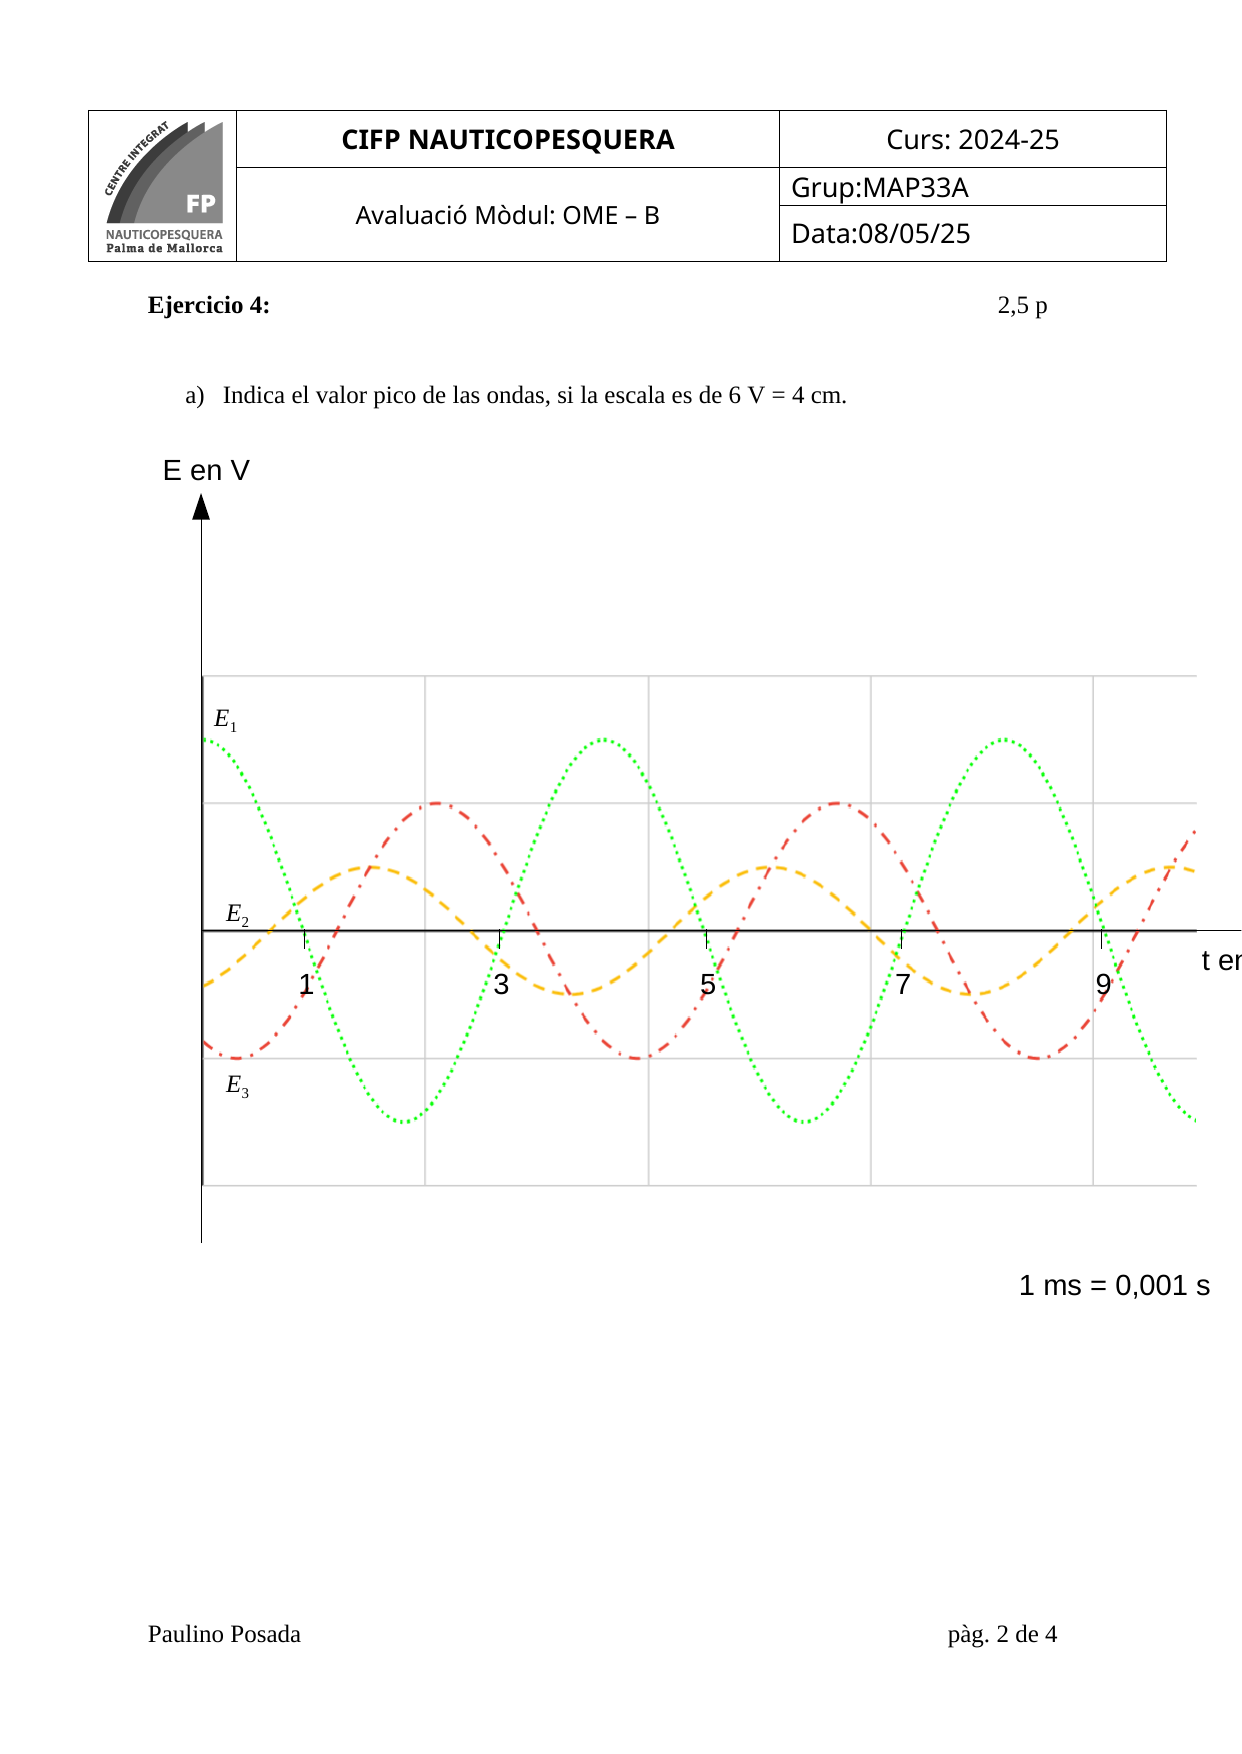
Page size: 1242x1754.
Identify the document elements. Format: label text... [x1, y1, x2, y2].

picture [202, 931, 1205, 1191]
list Indica el valor pico de las ondas, si la escala es de 6 V = 4 cm. [185, 380, 1094, 409]
text Ejercicio 4: 2,5 p [148, 290, 1094, 319]
picture [100, 111, 229, 260]
picture [202, 670, 1205, 930]
